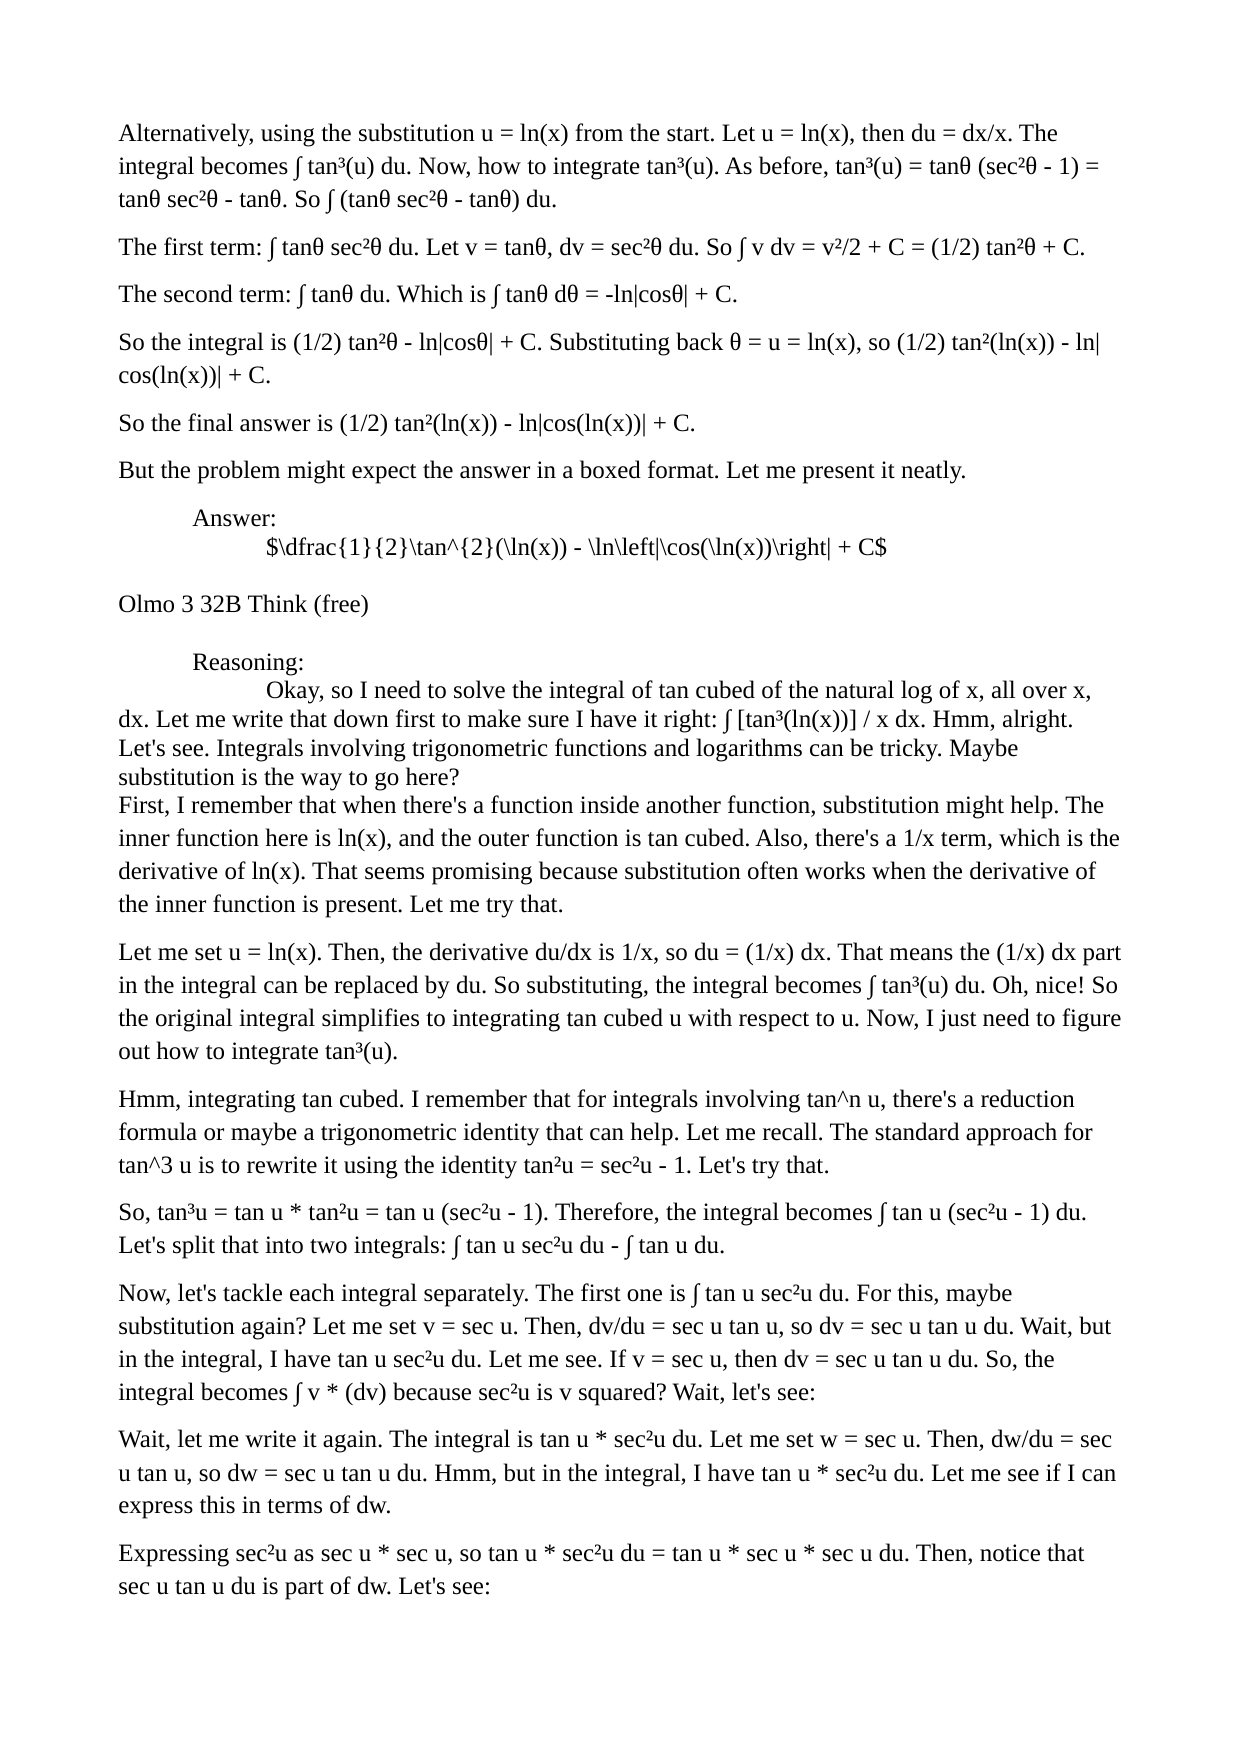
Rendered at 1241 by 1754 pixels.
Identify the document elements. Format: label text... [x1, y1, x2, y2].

text Olmo 3 32B Think (free) [118, 589, 1122, 618]
text Expressing sec²u as sec u * sec u, so tan u * sec²u du = tan u * sec u * sec u du. Then, notice that sec u tan u du is part of dw. Let's see: [118, 1538, 1122, 1600]
text Let me set u = ln(x). Then, the derivative du/dx is 1/x, so du = (1/x) dx. That means the (1/x) dx part in the integral can be replaced by du. So substituting, the integral becomes ∫ tan³(u) du. Oh, nice! So the original integral simplifies to integrating tan cubed u with respect to u. Now, I just need to figure out how to integrate tan³(u). [118, 937, 1122, 1065]
text Reasoning: [118, 647, 1122, 675]
text The first term: ∫ tanθ sec²θ du. Let v = tanθ, dv = sec²θ du. So ∫ v dv = v²/2 + C = (1/2) tan²θ + C. [118, 232, 1122, 261]
text Now, let's tackle each integral separately. The first one is ∫ tan u sec²u du. For this, maybe substitution again? Let me set v = sec u. Then, dv/du = sec u tan u, so dv = sec u tan u du. Wait, but in the integral, I have tan u sec²u du. Let me see. If v = sec u, then dv = sec u tan u du. So, the integral becomes ∫ v * (dv) because sec²u is v squared? Wait, let's see: [118, 1278, 1122, 1406]
text But the problem might expect the answer in a boxed format. Let me present it neatly. [118, 455, 1122, 484]
text Answer: [118, 503, 1122, 532]
text Wait, let me write it again. The integral is tan u * sec²u du. Let me set w = sec u. Then, dw/du = sec u tan u, so dw = sec u tan u du. Hmm, but in the integral, I have tan u * sec²u du. Let me see if I can express this in terms of dw. [118, 1424, 1122, 1519]
text $\dfrac{1}{2}\tan^{2}(\ln(x)) - \ln\left|\cos(\ln(x))\right| + C$ [118, 532, 1122, 560]
text So the integral is (1/2) tan²θ - ln|cosθ| + C. Substituting back θ = u = ln(x), so (1/2) tan²(ln(x)) - ln|cos(ln(x))| + C. [118, 327, 1122, 389]
text So, tan³u = tan u * tan²u = tan u (sec²u - 1). Therefore, the integral becomes ∫ tan u (sec²u - 1) du. Let's split that into two integrals: ∫ tan u sec²u du - ∫ tan u du. [118, 1197, 1122, 1259]
text So the final answer is (1/2) tan²(ln(x)) - ln|cos(ln(x))| + C. [118, 408, 1122, 436]
text First, I remember that when there's a function inside another function, substitution might help. The inner function here is ln(x), and the outer function is tan cubed. Also, there's a 1/x term, which is the derivative of ln(x). That seems promising because substitution often works when the derivative of the inner function is present. Let me try that. [118, 790, 1122, 918]
text The second term: ∫ tanθ du. Which is ∫ tanθ dθ = -ln|cosθ| + C. [118, 279, 1122, 308]
text Okay, so I need to solve the integral of tan cubed of the natural log of x, all over x, dx. Let me write that down first to make sure I have it right: ∫ [tan³(ln(x))] / x dx. Hmm, alright. Let's see. Integrals involving trigonometric functions and logarithms can be tricky. Maybe substitution is the way to go here? [118, 675, 1122, 790]
text Alternatively, using the substitution u = ln(x) from the start. Let u = ln(x), then du = dx/x. The integral becomes ∫ tan³(u) du. Now, how to integrate tan³(u). As before, tan³(u) = tanθ (sec²θ - 1) = tanθ sec²θ - tanθ. So ∫ (tanθ sec²θ - tanθ) du. [118, 118, 1122, 213]
text Hmm, integrating tan cubed. I remember that for integrals involving tan^n u, there's a reduction formula or maybe a trigonometric identity that can help. Let me recall. The standard approach for tan^3 u is to rewrite it using the identity tan²u = sec²u - 1. Let's try that. [118, 1084, 1122, 1178]
